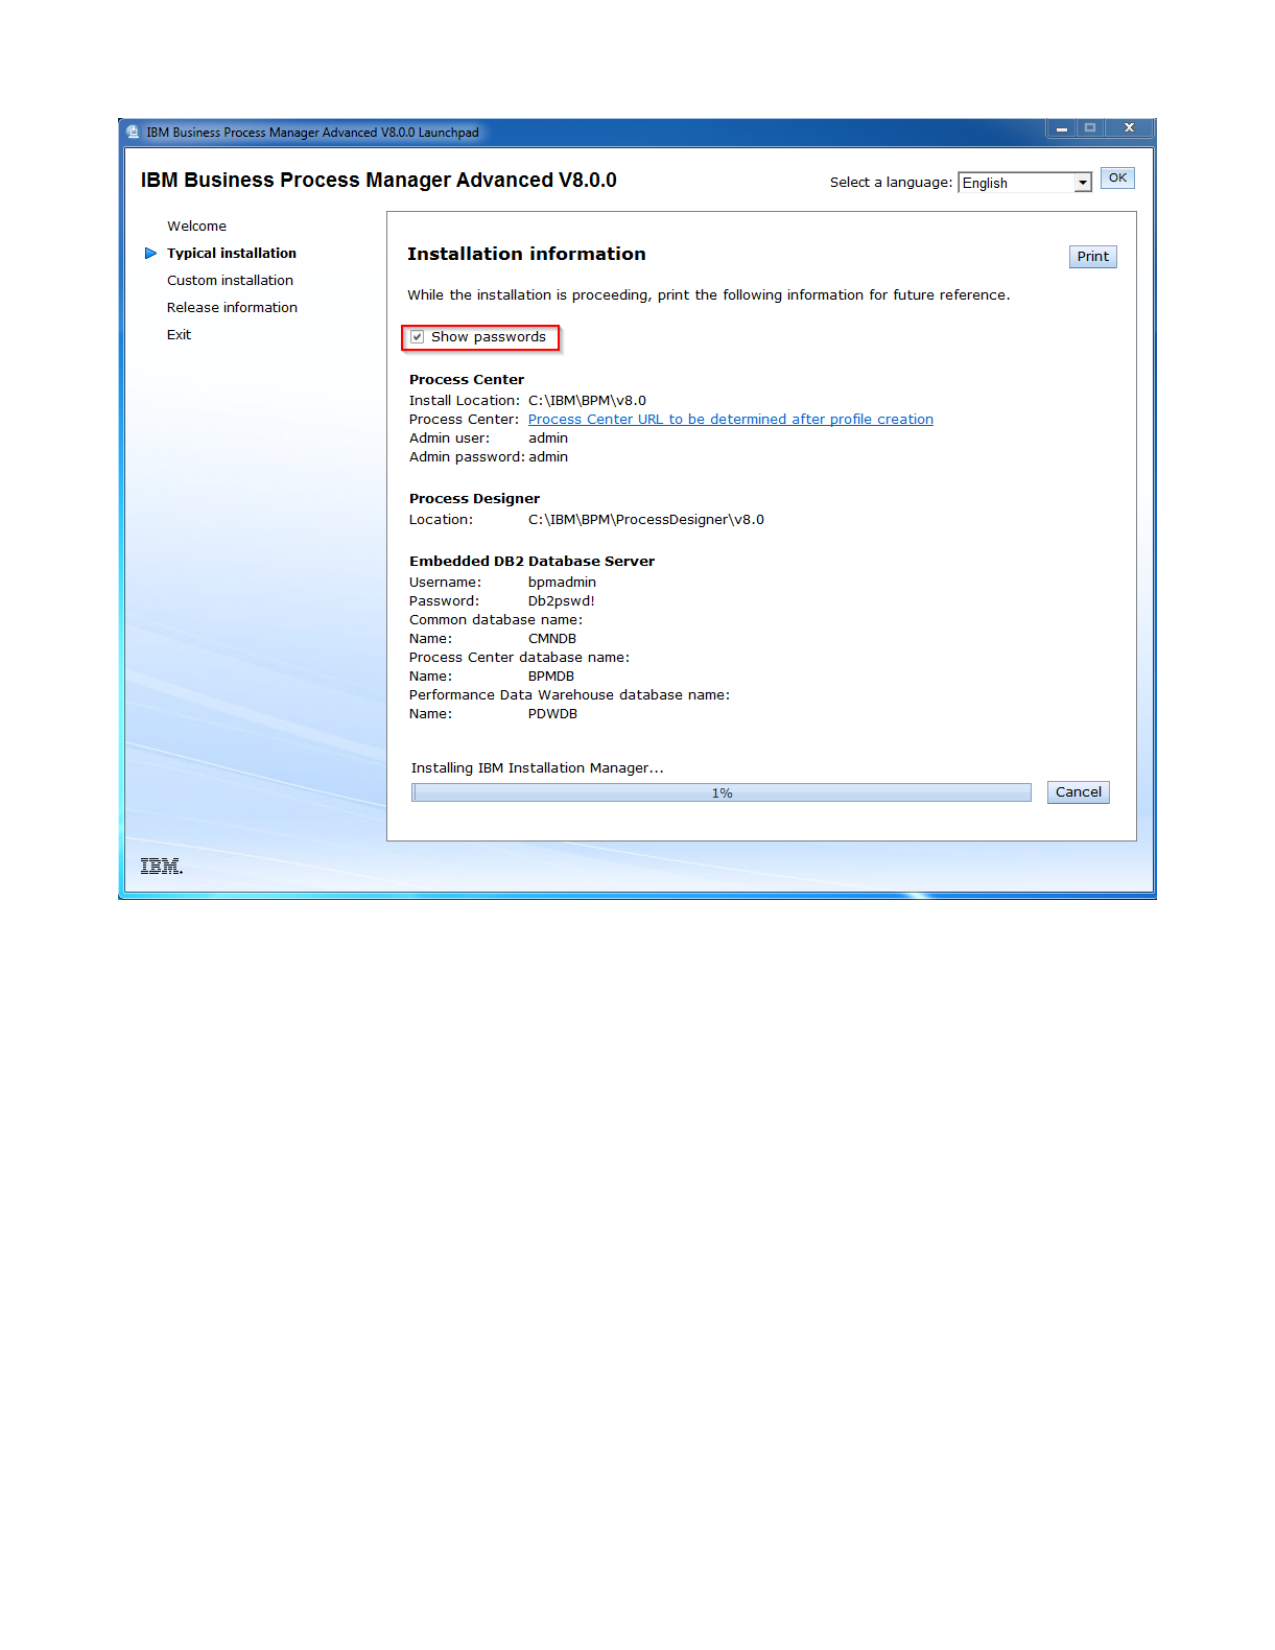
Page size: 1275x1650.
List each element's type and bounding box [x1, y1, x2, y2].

picture [118, 118, 1157, 900]
